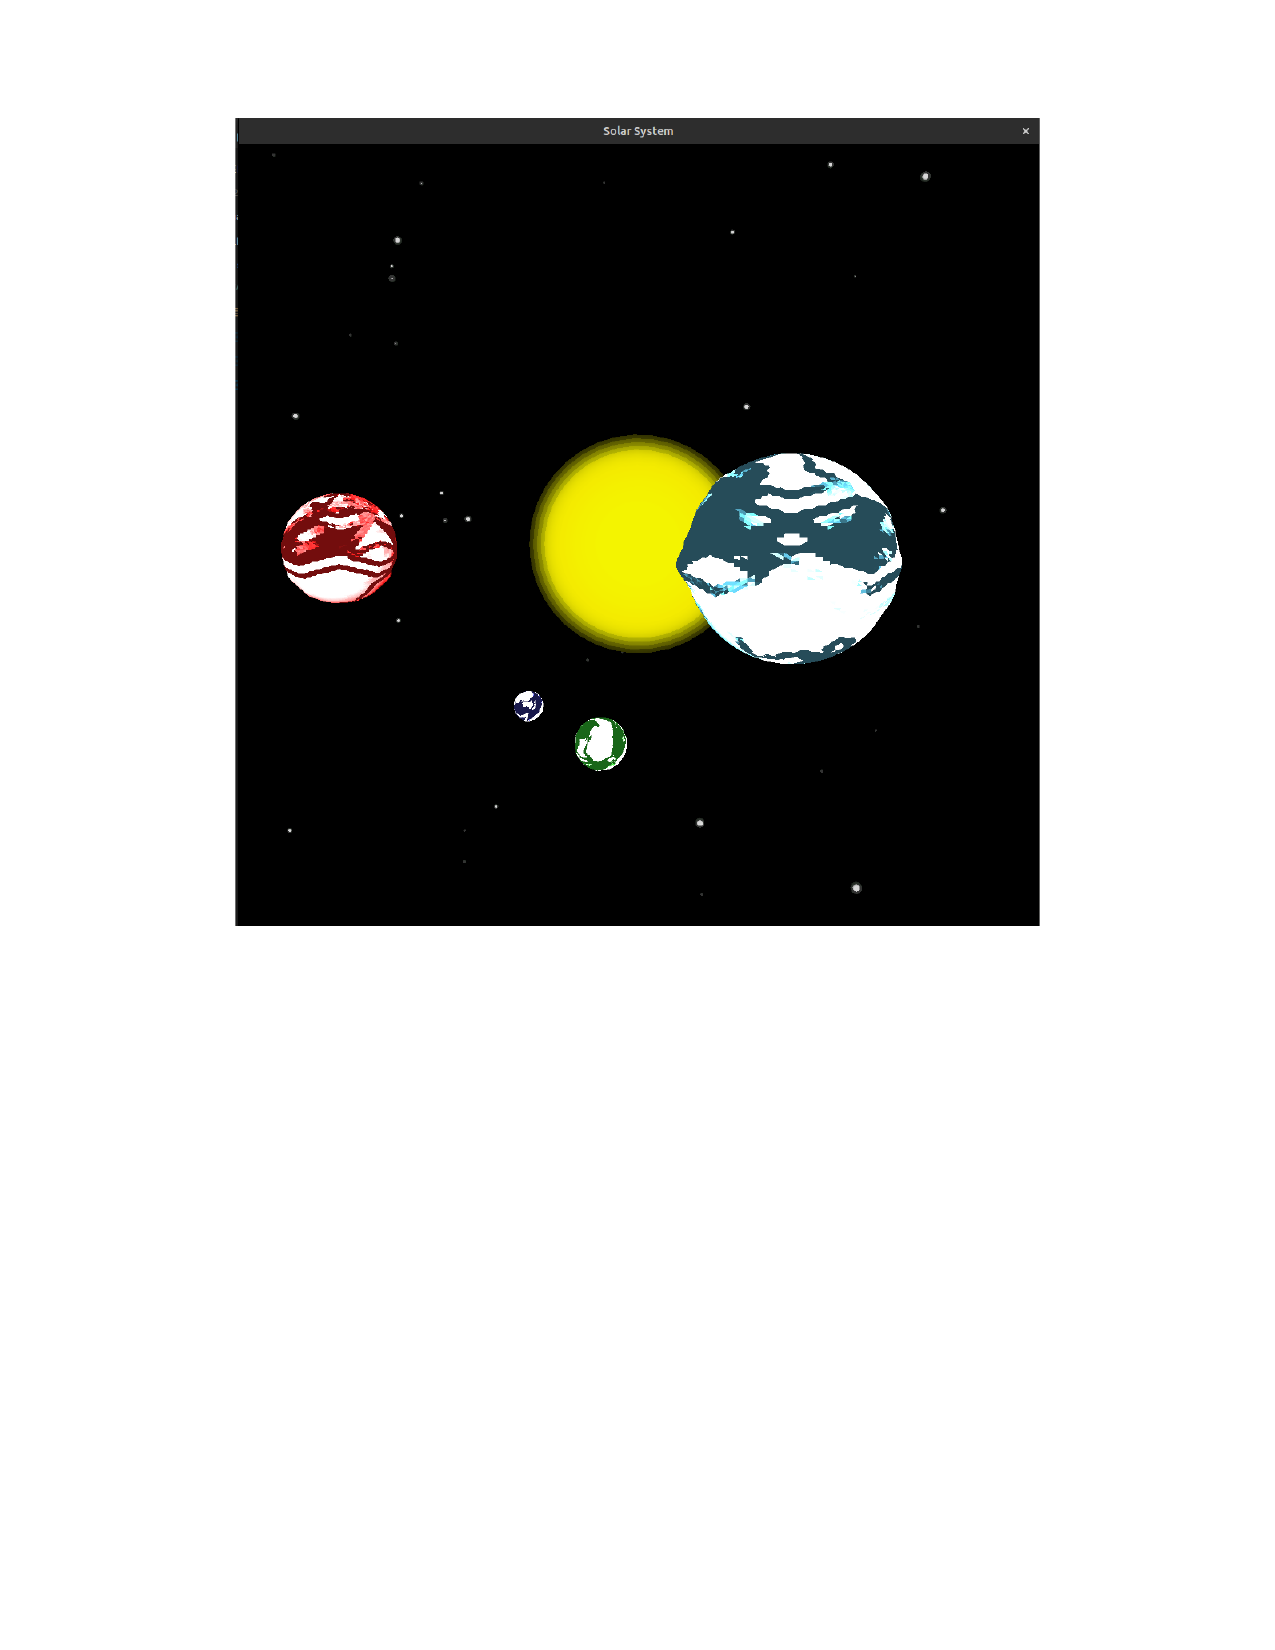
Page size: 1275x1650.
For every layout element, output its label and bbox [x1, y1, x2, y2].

picture [235, 118, 1040, 926]
